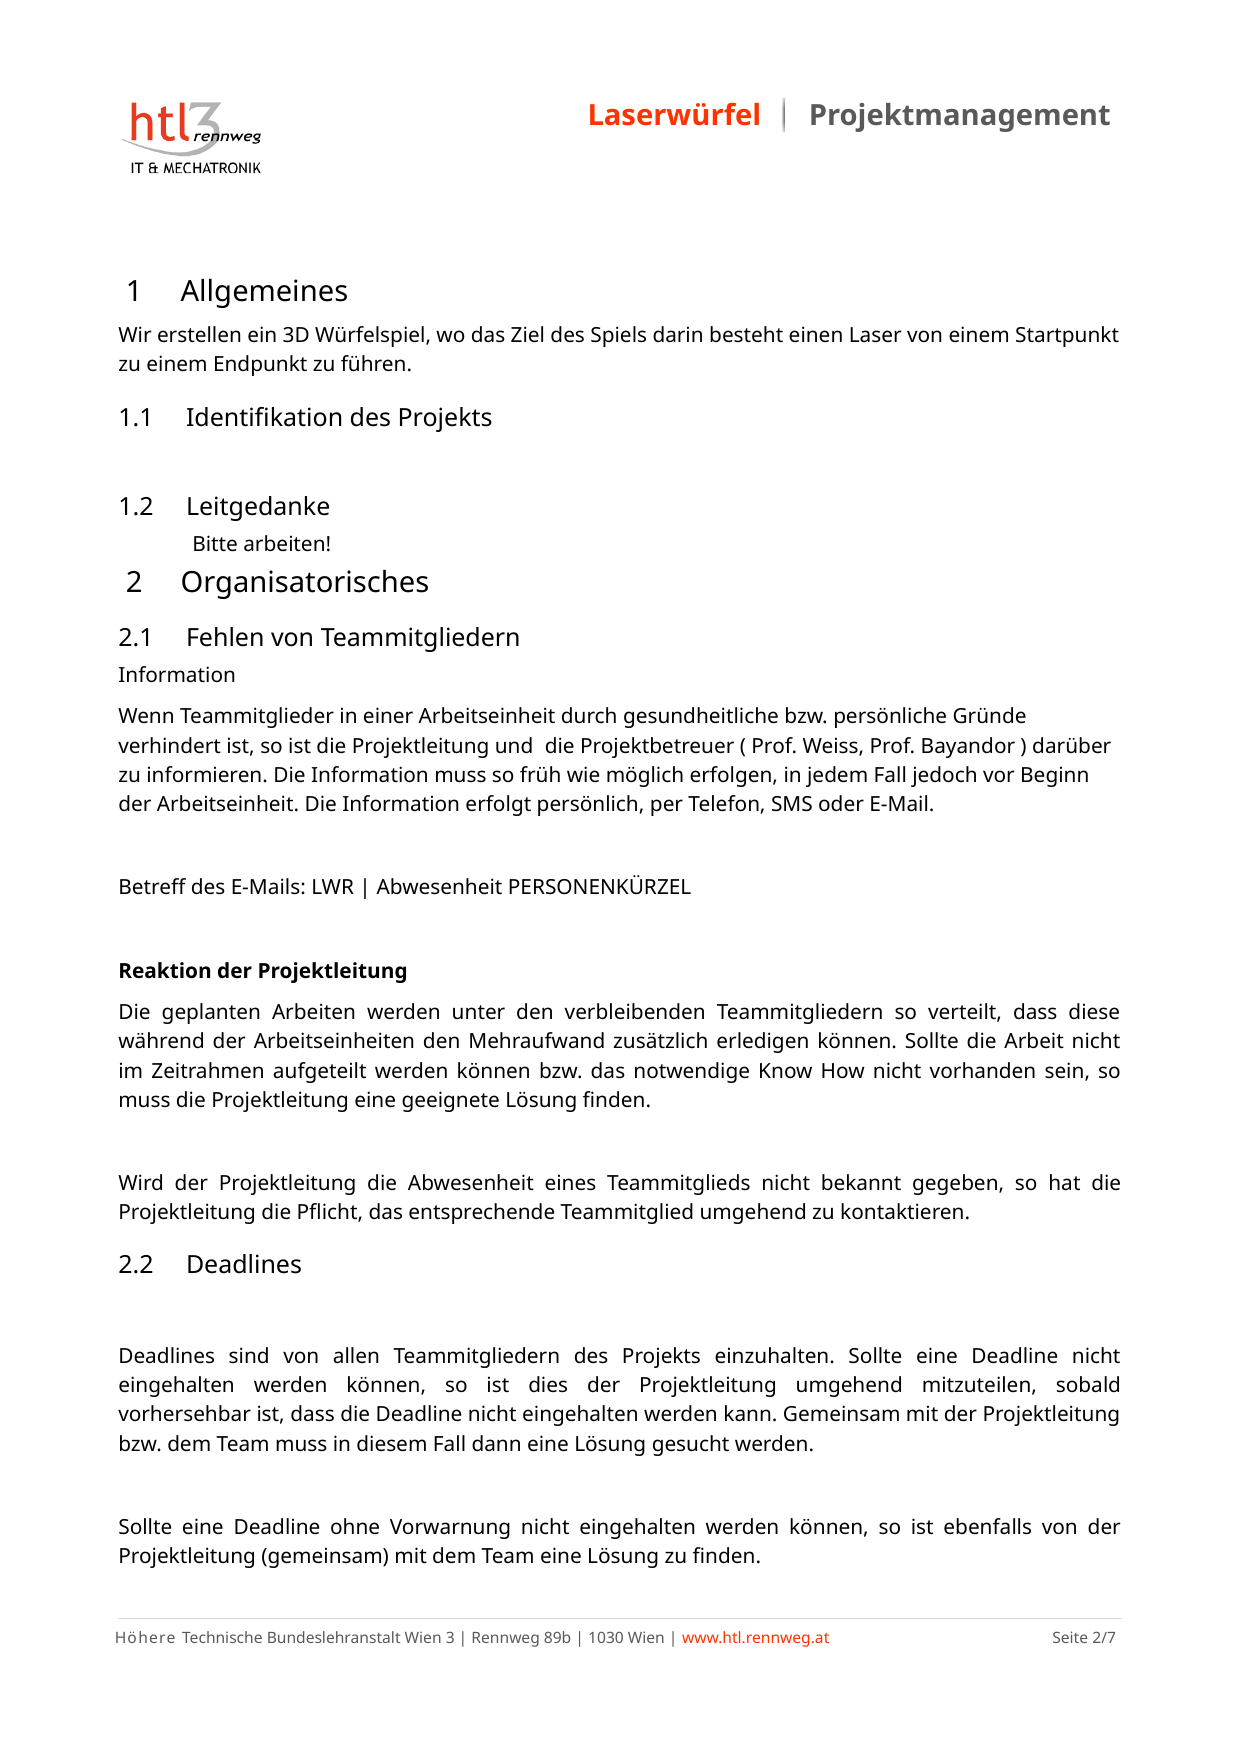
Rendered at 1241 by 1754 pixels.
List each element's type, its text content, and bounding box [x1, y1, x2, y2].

subtitle 2.1 Fehlen von Teammitgliedern [118, 623, 1122, 653]
text Reaktion der Projektleitung [118, 955, 1122, 984]
subtitle 1 Allgemeines [81, 278, 1122, 307]
subtitle 2.2 Deadlines [118, 1251, 1122, 1280]
text Wird der Projektleitung die Abwesenheit eines Teammitglieds nicht bekannt gegeben, so hat die Projektleitung die Pflicht, das entsprechende Teammitglied umgehend zu kontaktieren. [118, 1167, 1122, 1226]
text Deadlines sind von allen Teammitgliedern des Projekts einzuhalten. Sollte eine Deadline nicht eingehalten werden können, so ist dies der Projektleitung umgehend mitzuteilen, sobald vorhersehbar ist, dass die Deadline nicht eingehalten werden kann. Gemeinsam mit der Projektleitung bzw. dem Team muss in diesem Fall dann eine Lösung gesucht werden. [118, 1340, 1122, 1457]
text Betreff des E-Mails: LWR | Abwesenheit PERSONENKÜRZEL [118, 871, 1122, 901]
subtitle 2 Organisatorisches [81, 569, 1122, 598]
picture [781, 97, 786, 133]
subtitle 1.2 Leitgedanke [118, 492, 1122, 521]
text Bitte arbeiten! [118, 528, 1122, 557]
text Wenn Teammitglieder in einer Arbeitseinheit durch gesundheitliche bzw. persönliche Gründe verhindert ist, so ist die Projektleitung und die Projektbetreuer ( Prof. Weiss, Prof. Bayandor ) darüber zu informieren. Die Information muss so früh wie möglich erfolgen, in jedem Fall jedoch vor Beginn der Arbeitseinheit. Die Information erfolgt persönlich, per Telefon, SMS oder E-Mail. [118, 701, 1122, 817]
text Wir erstellen ein 3D Würfelspiel, wo das Ziel des Spiels darin besteht einen Laser von einem Startpunkt zu einem Endpunkt zu führen. [118, 319, 1122, 378]
picture [121, 102, 261, 174]
text Information [118, 659, 1122, 688]
text Sollte eine Deadline ohne Vorwarnung nicht eingehalten werden können, so ist ebenfalls von der Projektleitung (gemeinsam) mit dem Team eine Lösung zu finden. [118, 1511, 1122, 1569]
subtitle 1.1 Identifikation des Projekts [118, 403, 1122, 432]
text Die geplanten Arbeiten werden unter den verbleibenden Teammitgliedern so verteilt, dass diese während der Arbeitseinheiten den Mehraufwand zusätzlich erledigen können. Sollte die Arbeit nicht im Zeitrahmen aufgeteilt werden können bzw. das notwendige Know How nicht vorhanden sein, so muss die Projektleitung eine geeignete Lösung finden. [118, 996, 1122, 1113]
